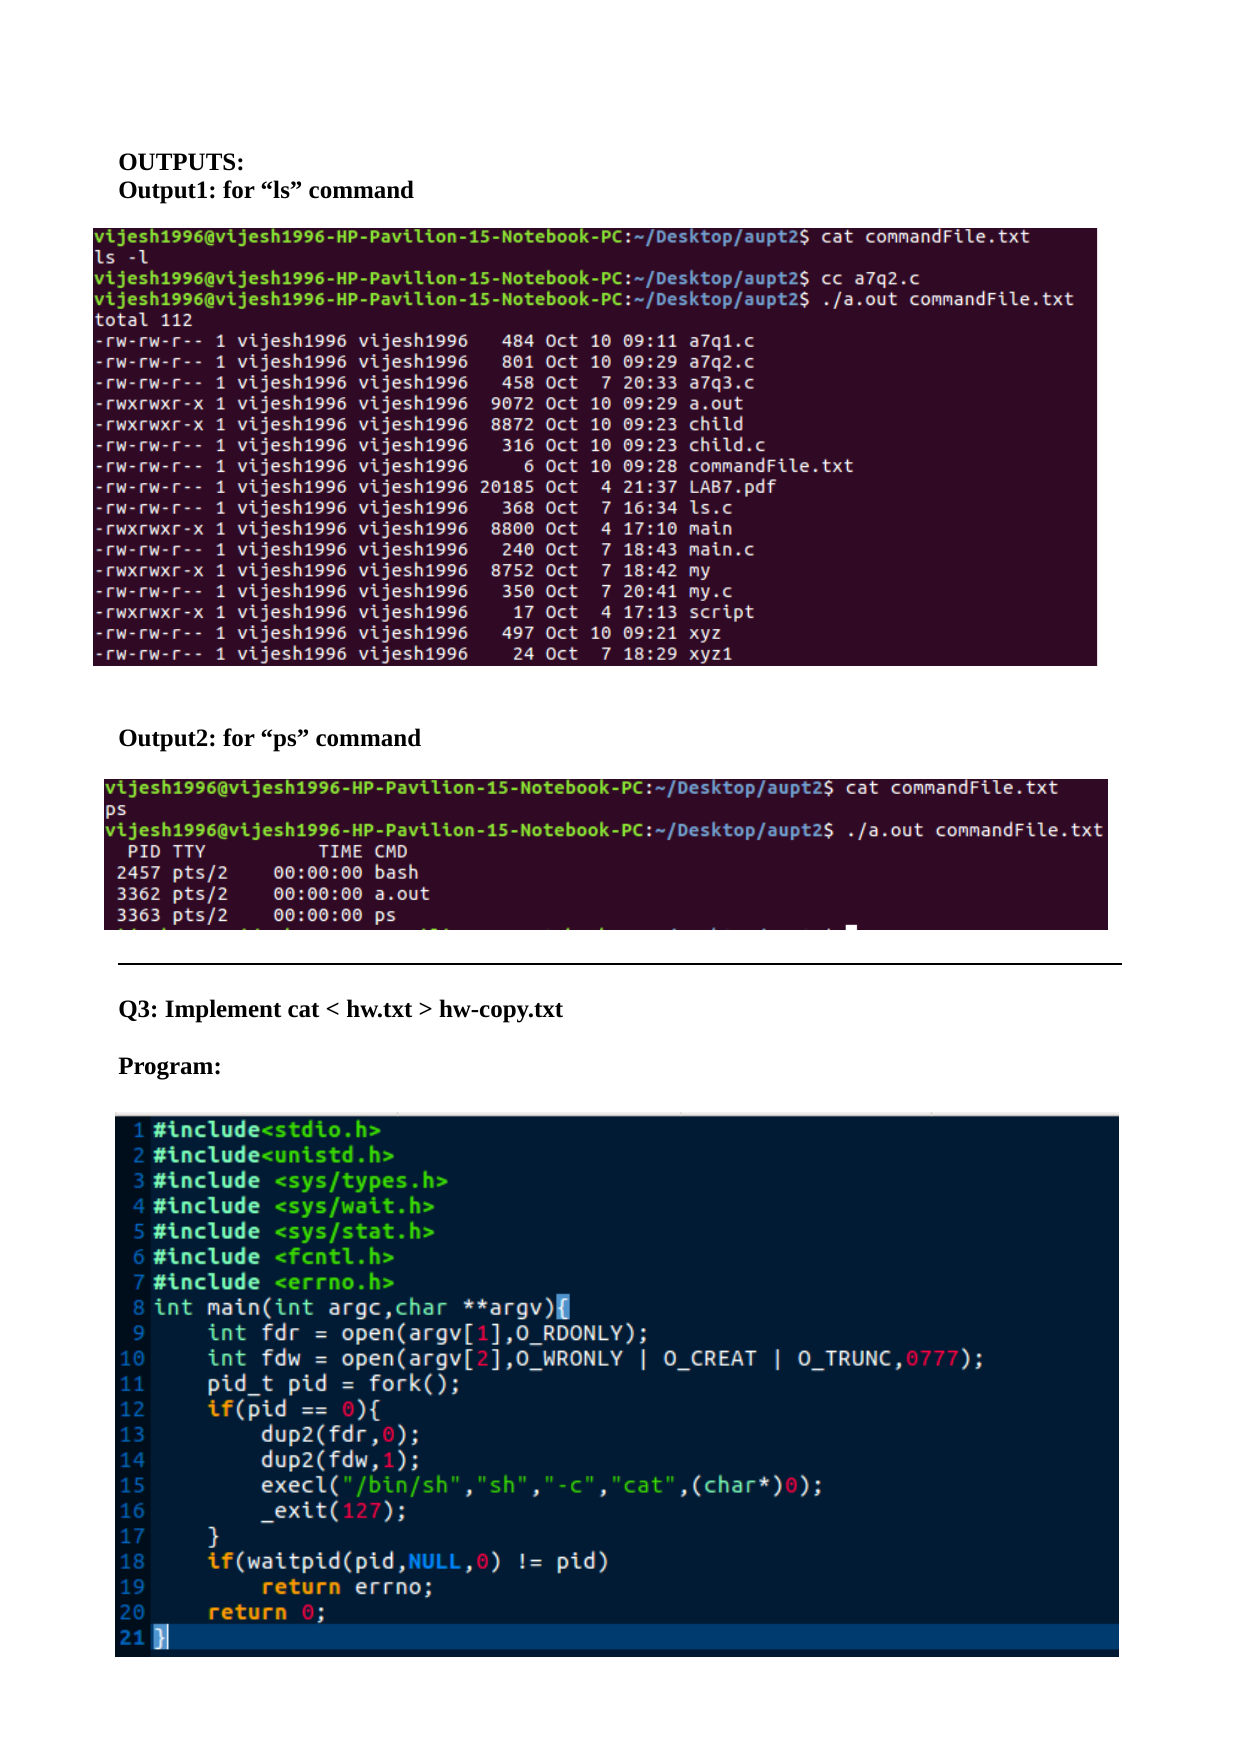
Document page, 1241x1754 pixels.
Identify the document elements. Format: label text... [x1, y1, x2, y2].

text Output1: for “ls” command [118, 176, 1122, 204]
picture [104, 779, 1108, 930]
picture [115, 1112, 1119, 1657]
text Q3: Implement cat < hw.txt > hw-copy.txt [118, 994, 1122, 1023]
text Output2: for “ps” command [118, 723, 1122, 751]
text Program: [118, 1051, 1122, 1080]
picture [93, 228, 1098, 666]
text OUTPUTS: [118, 147, 1122, 176]
